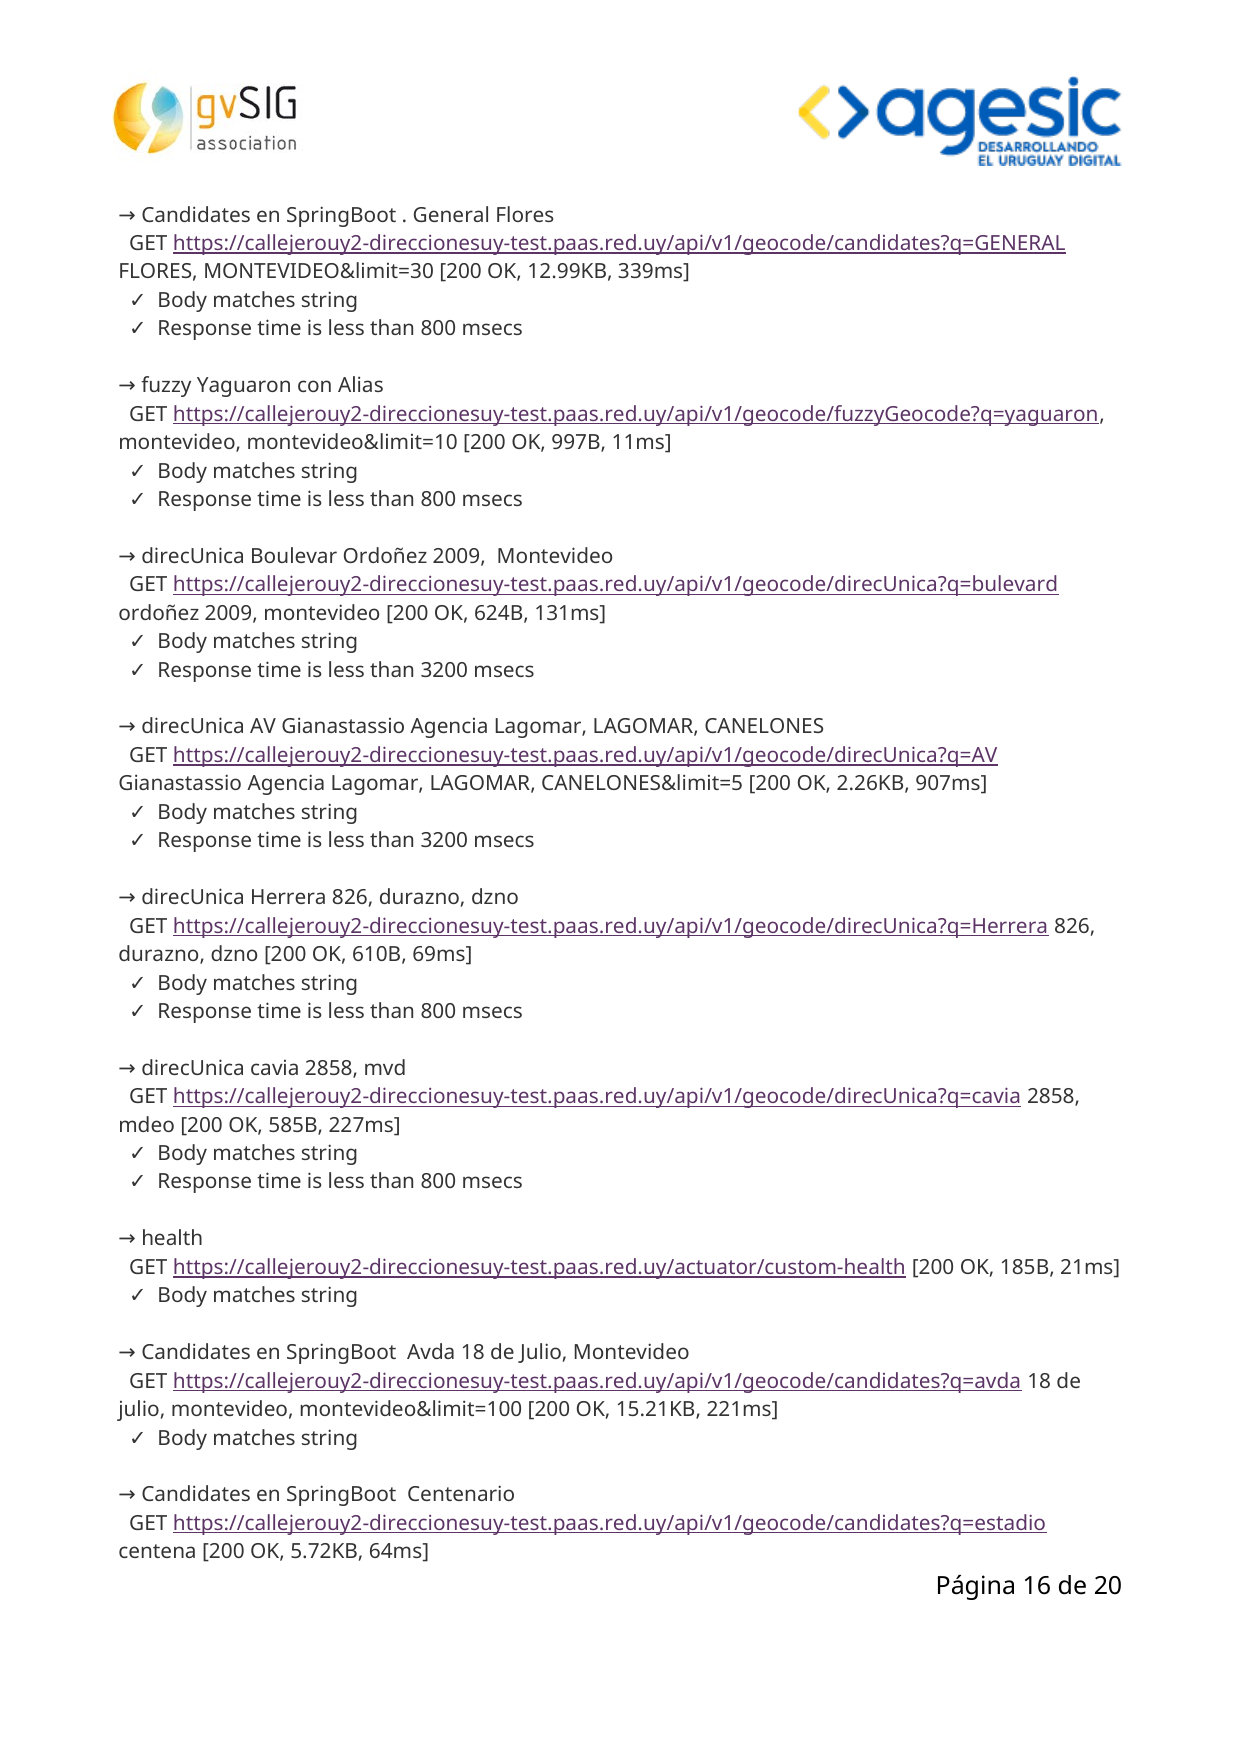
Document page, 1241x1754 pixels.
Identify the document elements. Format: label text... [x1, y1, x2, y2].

text → Candidates en SpringBoot Avda 18 de Julio, Montevideo [118, 1337, 1122, 1366]
text → direcUnica AV Gianastassio Agencia Lagomar, LAGOMAR, CANELONES [118, 712, 1122, 740]
text https://callejerouy2-direccionesuy-test.paas.red.uy/actuator/custom-health [200 OK, 185B, 21ms] [173, 1252, 1122, 1280]
text ✓ Response time is less than 3200 msecs [118, 655, 1122, 683]
text ✓ Body matches string [118, 285, 1122, 313]
text ✓ Body matches string [118, 1138, 1122, 1167]
text ✓ Body matches string [118, 1280, 1122, 1309]
text GET https://callejerouy2-direccionesuy-test.paas.red.uy/api/v1/geocode/direcUnica?q=bulevard ordoñez 2009, montevideo [200 OK, 624B, 131ms] [118, 569, 1122, 626]
text ✓ Body matches string [118, 968, 1122, 996]
text ✓ Response time is less than 800 msecs [118, 484, 1122, 513]
text GET https://callejerouy2-direccionesuy-test.paas.red.uy/api/v1/geocode/fuzzyGeocode?q=yaguaron, montevideo, montevideo&limit=10 [200 OK, 997B, 11ms] [118, 399, 1122, 456]
text → health [118, 1223, 1122, 1252]
picture [798, 76, 1122, 166]
text GET https://callejerouy2-direccionesuy-test.paas.red.uy/api/v1/geocode/direcUnica?q=cavia 2858, mdeo [200 OK, 585B, 227ms] [118, 1081, 1122, 1138]
text ✓ Body matches string [118, 797, 1122, 825]
text ✓ Response time is less than 800 msecs [118, 313, 1122, 342]
text GET https://callejerouy2-direccionesuy-test.paas.red.uy/api/v1/geocode/candidates?q=avda 18 de julio, montevideo, montevideo&limit=100 [200 OK, 15.21KB, 221ms] [118, 1366, 1122, 1423]
text → direcUnica Herrera 826, durazno, dzno [118, 882, 1122, 911]
text → fuzzy Yaguaron con Alias [118, 370, 1122, 399]
text ✓ Body matches string [118, 626, 1122, 655]
text → Candidates en SpringBoot Centenario [118, 1479, 1122, 1508]
text GET https://callejerouy2-direccionesuy-test.paas.red.uy/api/v1/geocode/candidates?q=estadio centena [200 OK, 5.72KB, 64ms] [118, 1508, 1122, 1565]
text ✓ Response time is less than 3200 msecs [118, 825, 1122, 854]
text ✓ Response time is less than 800 msecs [118, 996, 1122, 1024]
text ✓ Response time is less than 800 msecs [118, 1167, 1122, 1195]
picture [97, 69, 312, 167]
text GET [118, 1252, 167, 1280]
text GET https://callejerouy2-direccionesuy-test.paas.red.uy/api/v1/geocode/candidates?q=GENERAL FLORES, MONTEVIDEO&limit=30 [200 OK, 12.99KB, 339ms] [118, 228, 1122, 285]
text → direcUnica cavia 2858, mvd [118, 1053, 1122, 1081]
text → Candidates en SpringBoot . General Flores [118, 200, 1122, 228]
text → direcUnica Boulevar Ordoñez 2009, Montevideo [118, 541, 1122, 569]
text ✓ Body matches string [118, 1423, 1122, 1451]
text GET https://callejerouy2-direccionesuy-test.paas.red.uy/api/v1/geocode/direcUnica?q=AV Gianastassio Agencia Lagomar, LAGOMAR, CANELONES&limit=5 [200 OK, 2.26KB, 907ms] [118, 740, 1122, 797]
text GET https://callejerouy2-direccionesuy-test.paas.red.uy/api/v1/geocode/direcUnica?q=Herrera 826, durazno, dzno [200 OK, 610B, 69ms] [118, 911, 1122, 968]
text ✓ Body matches string [118, 456, 1122, 484]
